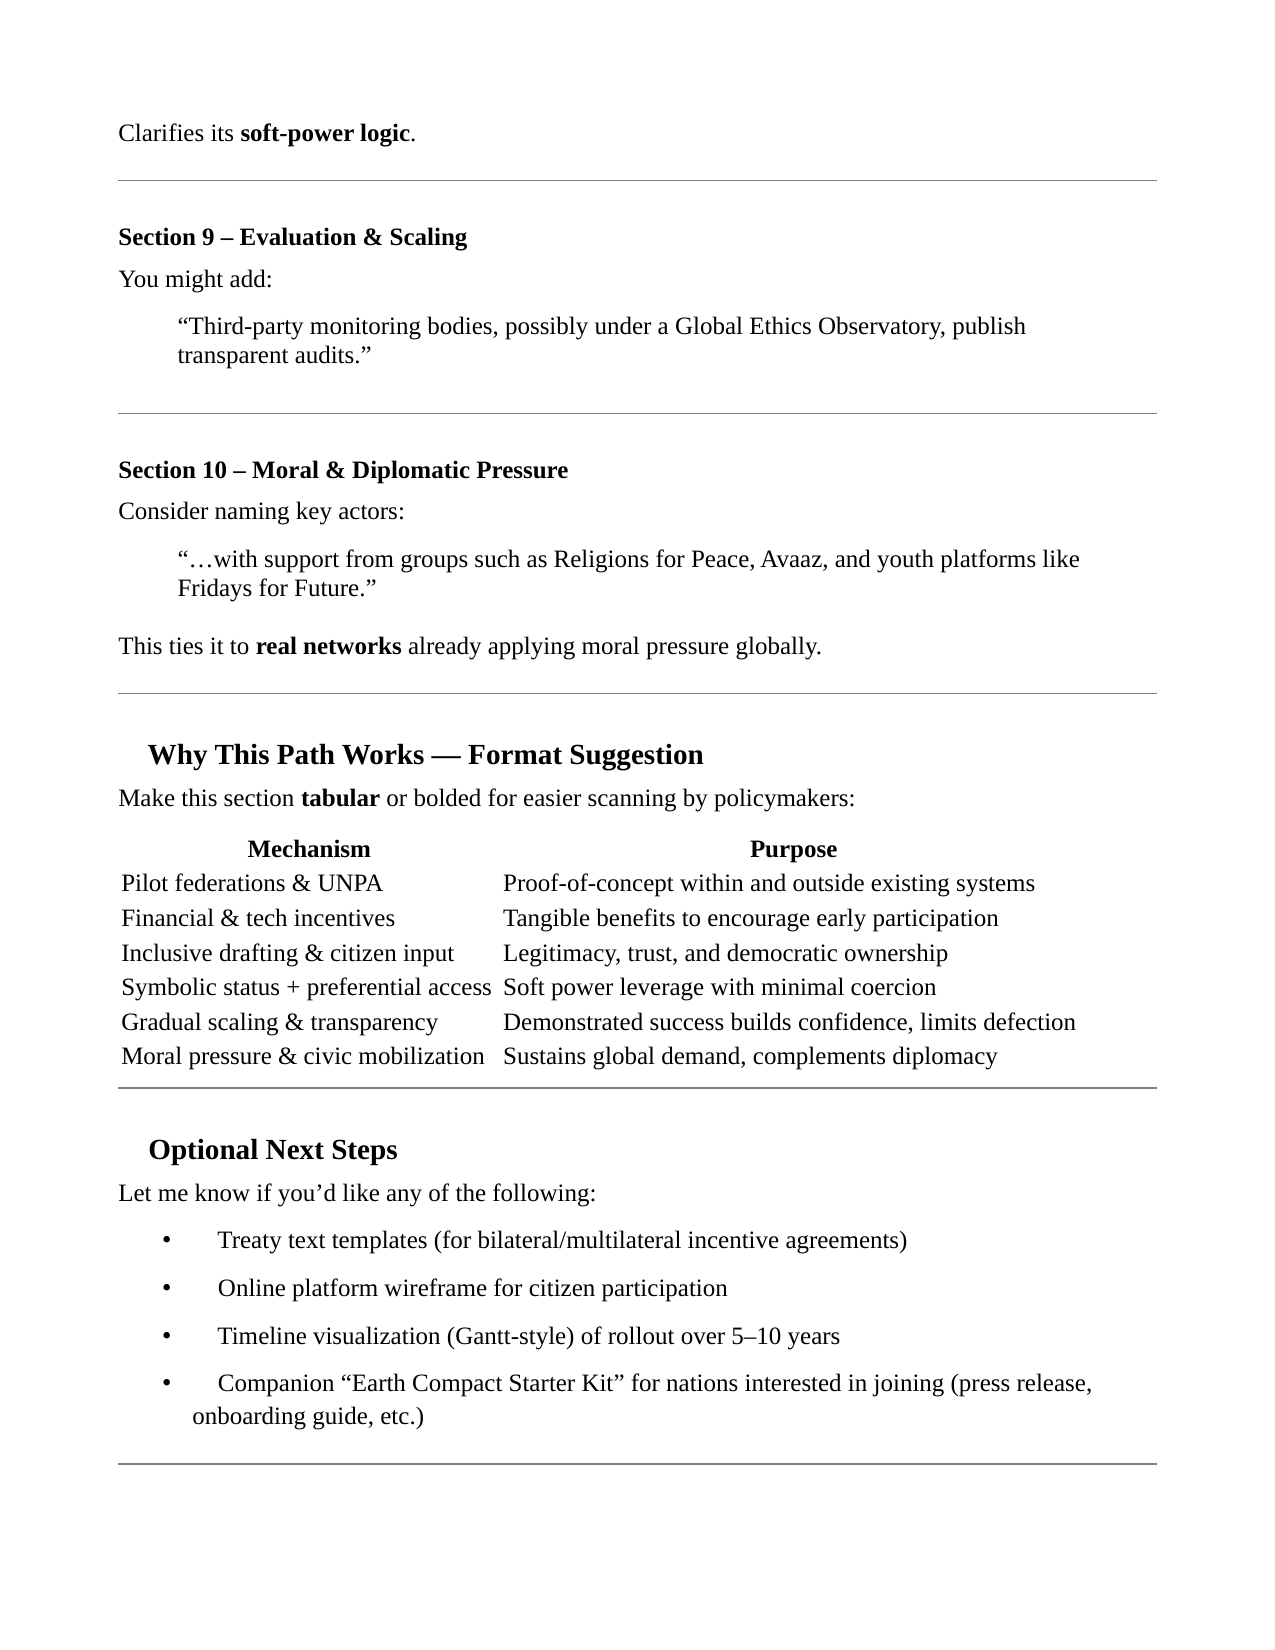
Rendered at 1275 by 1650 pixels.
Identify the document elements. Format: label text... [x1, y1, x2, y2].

list ✅ Treaty text templates (for bilateral/multilateral incentive agreements) [162, 1226, 1157, 1254]
table_cell Symbolic status + preferential access [118, 969, 500, 1004]
table_cell Sustains global demand, complements diplomacy [500, 1039, 1087, 1073]
text Clarifies its soft-power logic. [118, 118, 1157, 147]
list ✅ Timeline visualization (Gantt-style) of rollout over 5–10 years [162, 1321, 1157, 1349]
subtitle Section 9 – Evaluation & Scaling [118, 222, 1157, 251]
table_cell Legitimacy, trust, and democratic ownership [500, 935, 1087, 969]
table_cell Financial & tech incentives [118, 900, 500, 935]
table_cell Gradual scaling & transparency [118, 1004, 500, 1038]
text “Third-party monitoring bodies, possibly under a Global Ethics Observatory, publish transparent audits.” [177, 311, 1098, 369]
table_cell Pilot federations & UNPA [118, 866, 500, 900]
table_cell Demonstrated success builds confidence, limits defection [500, 1004, 1087, 1038]
table_cell Tangible benefits to encourage early participation [500, 900, 1087, 935]
text Let me know if you’d like any of the following: [118, 1178, 1157, 1207]
list ✅ Companion “Earth Compact Starter Kit” for nations interested in joining (press release, onboarding guide, etc.) [162, 1368, 1157, 1430]
list ✅ Online platform wireframe for citizen participation [162, 1273, 1157, 1302]
text “…with support from groups such as Religions for Peace, Avaaz, and youth platforms like Fridays for Future.” [177, 544, 1098, 601]
table_header Mechanism [118, 831, 500, 866]
table_cell Proof-of-concept within and outside existing systems [500, 866, 1087, 900]
table_cell Soft power leverage with minimal coercion [500, 969, 1087, 1004]
subtitle 🧭 Why This Path Works — Format Suggestion [118, 737, 1157, 771]
text This ties it to real networks already applying moral pressure globally. [118, 631, 1157, 660]
table_cell Inclusive drafting & citizen input [118, 935, 500, 969]
text Make this section tabular or bolded for easier scanning by policymakers: [118, 783, 1157, 812]
subtitle ✅ Optional Next Steps [118, 1132, 1157, 1166]
table_cell Moral pressure & civic mobilization [118, 1039, 500, 1073]
text Consider naming key actors: [118, 496, 1157, 525]
table_header Purpose [500, 831, 1087, 866]
subtitle Section 10 – Moral & Diplomatic Pressure [118, 455, 1157, 484]
text You might add: [118, 264, 1157, 292]
